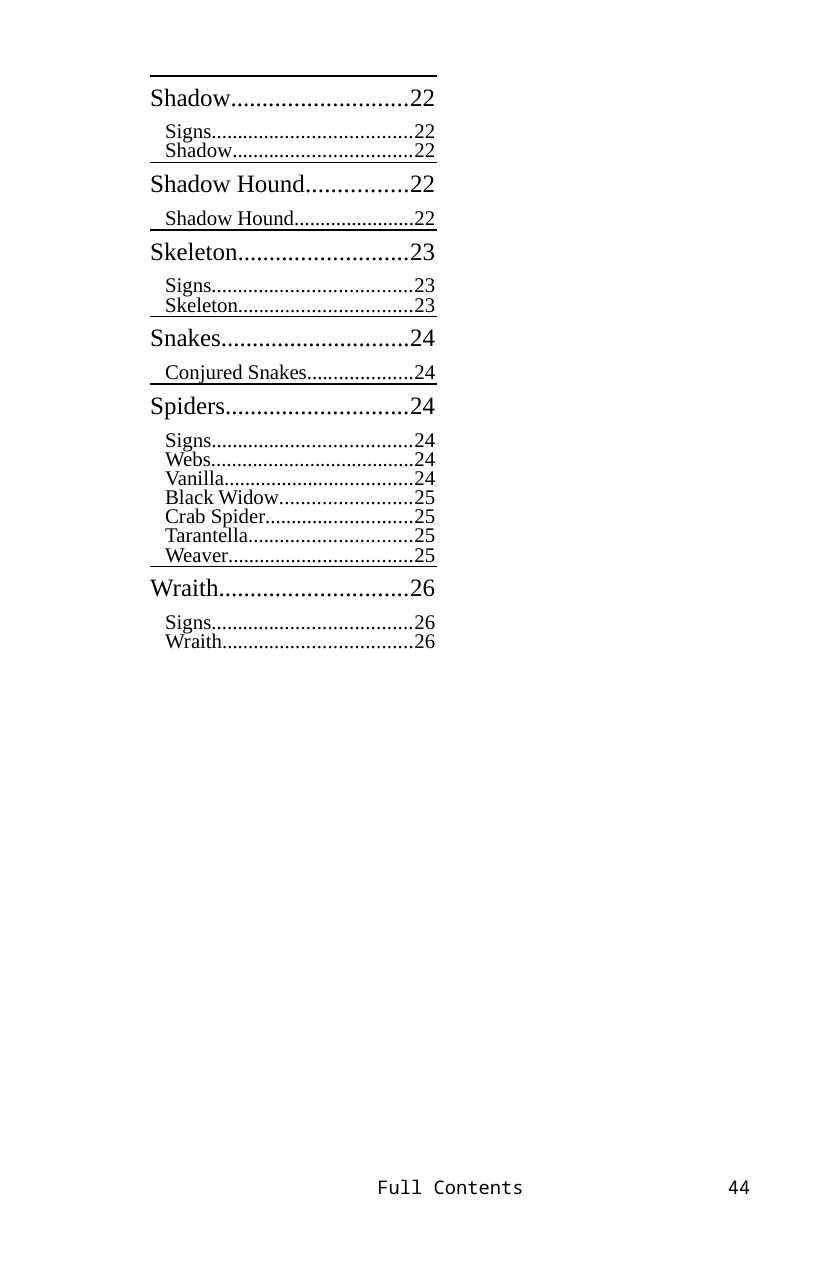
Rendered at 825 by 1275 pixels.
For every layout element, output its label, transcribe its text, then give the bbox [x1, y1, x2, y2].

text Signs 23 [165, 277, 437, 297]
text Tarantella 25 [165, 527, 437, 547]
text Vanilla 24 [165, 470, 437, 489]
text Webs 24 [165, 451, 437, 470]
text Signs 26 [165, 614, 437, 633]
text Snakes 24 [150, 317, 437, 361]
text Shadow Hound 22 [150, 163, 437, 207]
text Black Widow 25 [165, 489, 437, 508]
text Conjured Snakes 24 [165, 364, 437, 383]
text Wraith 26 [150, 567, 437, 611]
text Skeleton 23 [150, 231, 437, 274]
text Skeleton 23 [165, 297, 437, 316]
text Shadow Hound 22 [165, 210, 437, 229]
text Shadow 22 [150, 77, 437, 120]
text Crab Spider 25 [165, 508, 437, 527]
text Shadow 22 [165, 142, 437, 162]
text Wraith 26 [165, 633, 437, 652]
text Signs 22 [165, 123, 437, 142]
text Signs 24 [165, 432, 437, 451]
text Spiders 24 [150, 385, 437, 429]
text Weaver 25 [165, 547, 437, 566]
